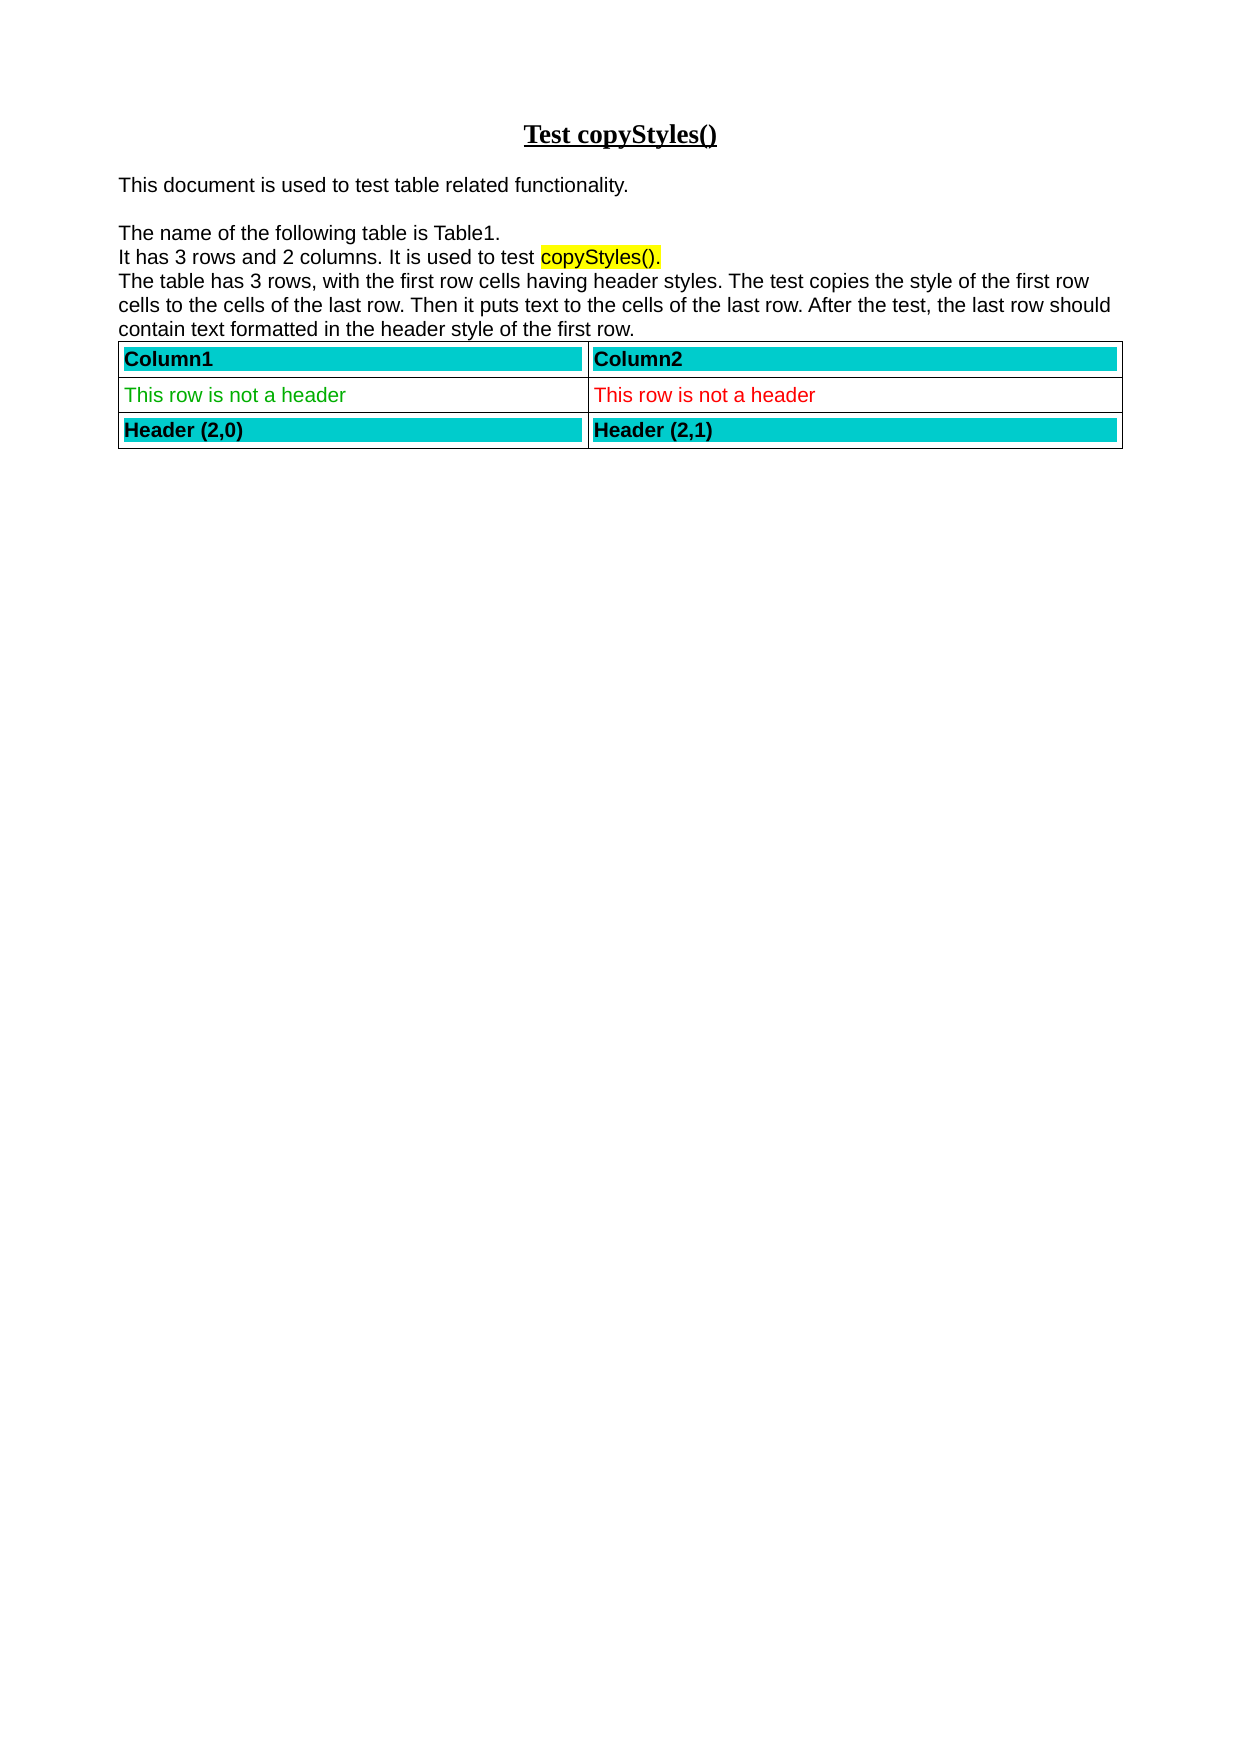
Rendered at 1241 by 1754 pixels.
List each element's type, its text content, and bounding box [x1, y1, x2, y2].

text The name of the following table is Table1. [118, 221, 1122, 245]
table_cell This row is not a header [589, 378, 1122, 412]
text Test copyStyles() [118, 118, 1122, 149]
text The table has 3 rows, with the first row cells having header styles. The test copies the style of the first row cells to the cells of the last row. Then it puts text to the cells of the last row. After the test, the last row should contain text formatted in the header style of the first row. [118, 269, 1122, 341]
table_header Column2 [589, 342, 1122, 377]
table_cell Header (2,1) [589, 413, 1122, 448]
text This document is used to test table related functionality. [118, 173, 1122, 197]
text It has 3 rows and 2 columns. It is used to test copyStyles(). [118, 245, 1122, 269]
table_cell Header (2,0) [119, 413, 588, 448]
table_cell This row is not a header [119, 378, 588, 412]
table_header Column1 [119, 342, 588, 377]
